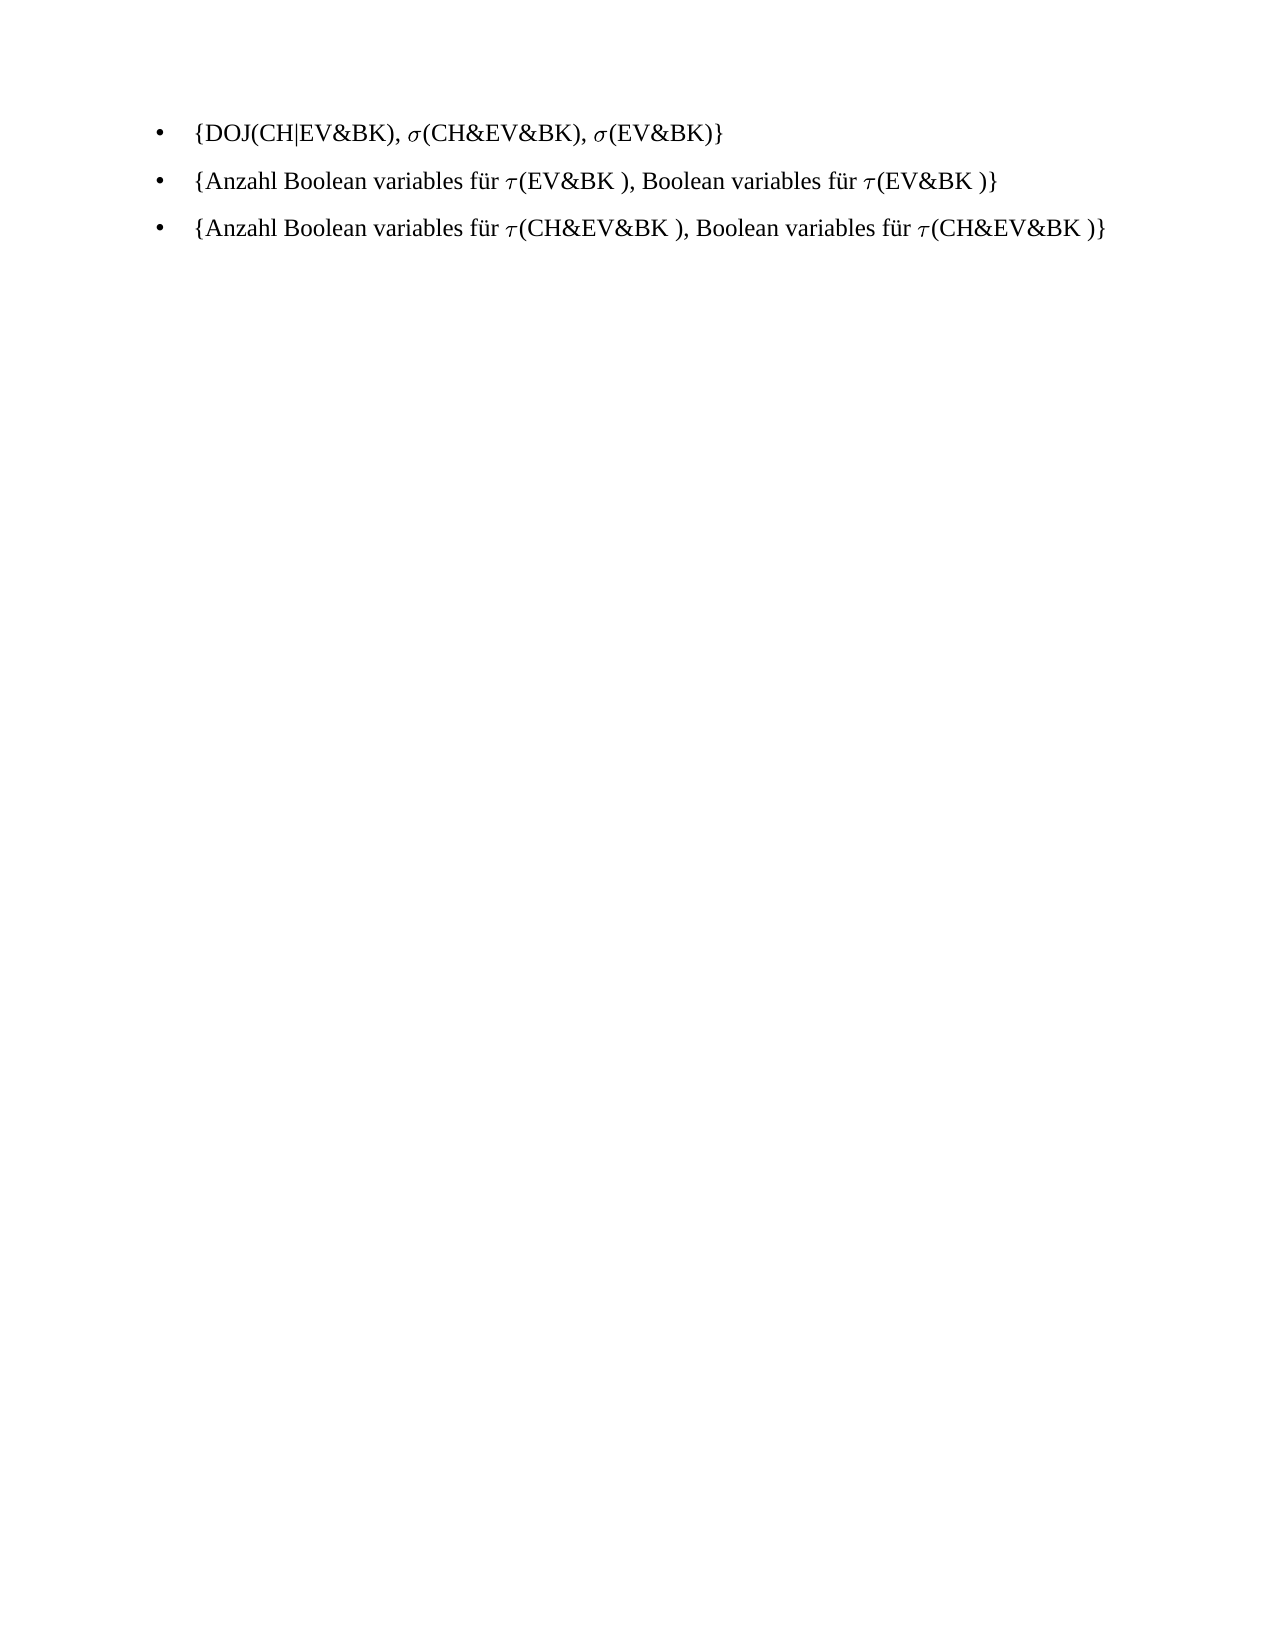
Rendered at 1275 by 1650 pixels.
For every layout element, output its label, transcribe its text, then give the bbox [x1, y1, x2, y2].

list {Anzahl Boolean variables für (CH&EV&BK ), Boolean variables für (CH&EV&BK )} [156, 213, 1157, 242]
list {Anzahl Boolean variables für (EV&BK ), Boolean variables für (EV&BK )} [156, 166, 1157, 194]
list {DOJ(CH|EV&BK), (CH&EV&BK), (EV&BK)} [156, 118, 1157, 147]
